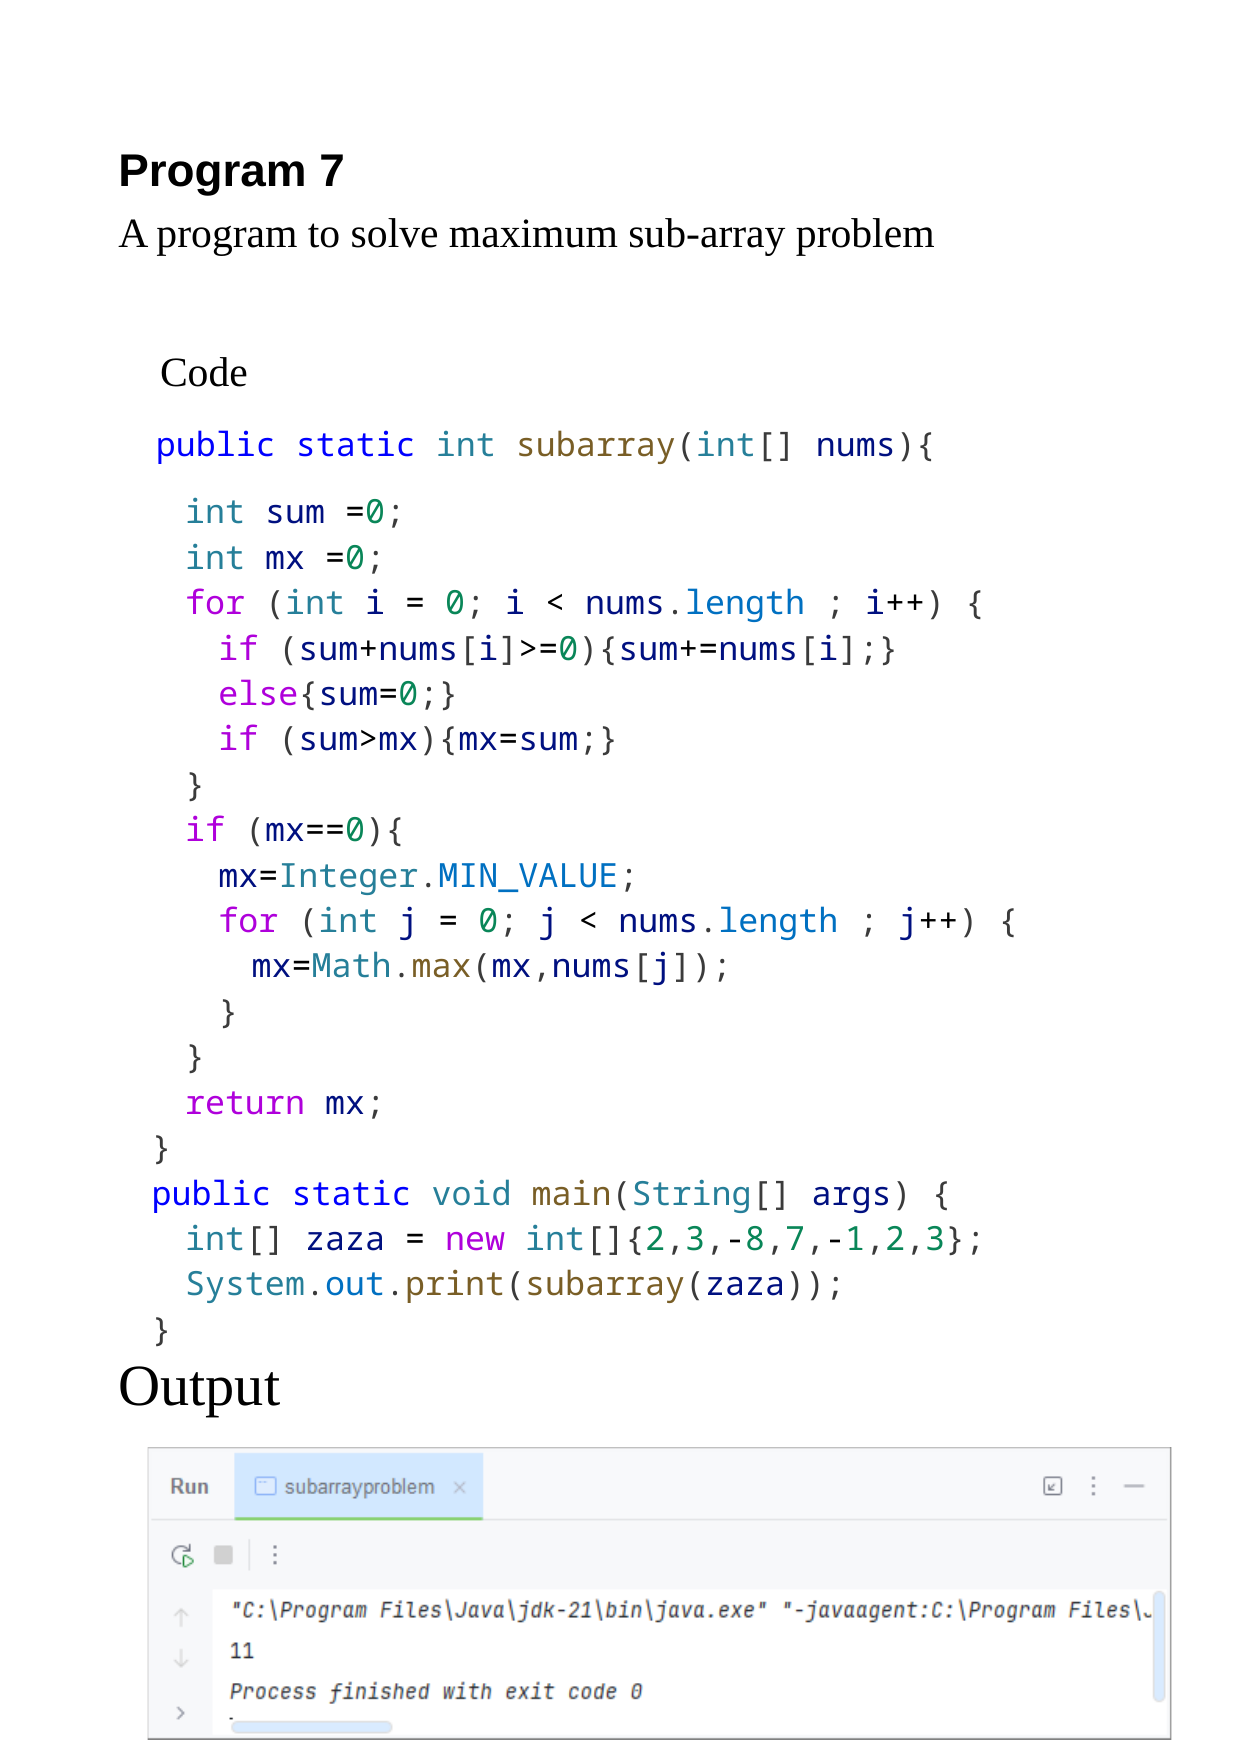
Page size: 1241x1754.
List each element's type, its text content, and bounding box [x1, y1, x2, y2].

text } [118, 1306, 1157, 1351]
text } [118, 1124, 1157, 1169]
text if (sum>mx){mx=sum;} [118, 715, 1157, 761]
text public static int subarray(int[] nums){ [118, 417, 1157, 466]
picture [147, 1447, 1172, 1740]
text } [118, 1033, 1157, 1078]
text if (sum+nums[i]>=0){sum+=nums[i];} [118, 624, 1157, 670]
text public static void main(String[] args) { [118, 1169, 1157, 1215]
text for (int i = 0; i < nums.length ; i++) { [118, 579, 1157, 624]
text int mx =0; [118, 533, 1157, 579]
text else{sum=0;} [118, 670, 1157, 715]
text if (mx==0){ [118, 806, 1157, 851]
text Output [118, 1351, 1157, 1418]
text } [118, 761, 1157, 806]
text A program to solve maximum sub-array problem [118, 208, 1157, 256]
text for (int j = 0; j < nums.length ; j++) { [118, 897, 1157, 942]
text int[] zaza = new int[]{2,3,-8,7,-1,2,3}; [118, 1215, 1157, 1260]
text Code [118, 348, 1157, 396]
text mx=Math.max(mx,nums[j]); [118, 942, 1157, 988]
text System.out.print(subarray(zaza)); [118, 1260, 1157, 1306]
text mx=Integer.MIN_VALUE; [118, 851, 1157, 897]
text } [118, 988, 1157, 1033]
text return mx; [118, 1078, 1157, 1124]
subtitle Program 7 [118, 143, 1157, 196]
text int sum =0; [118, 488, 1157, 533]
